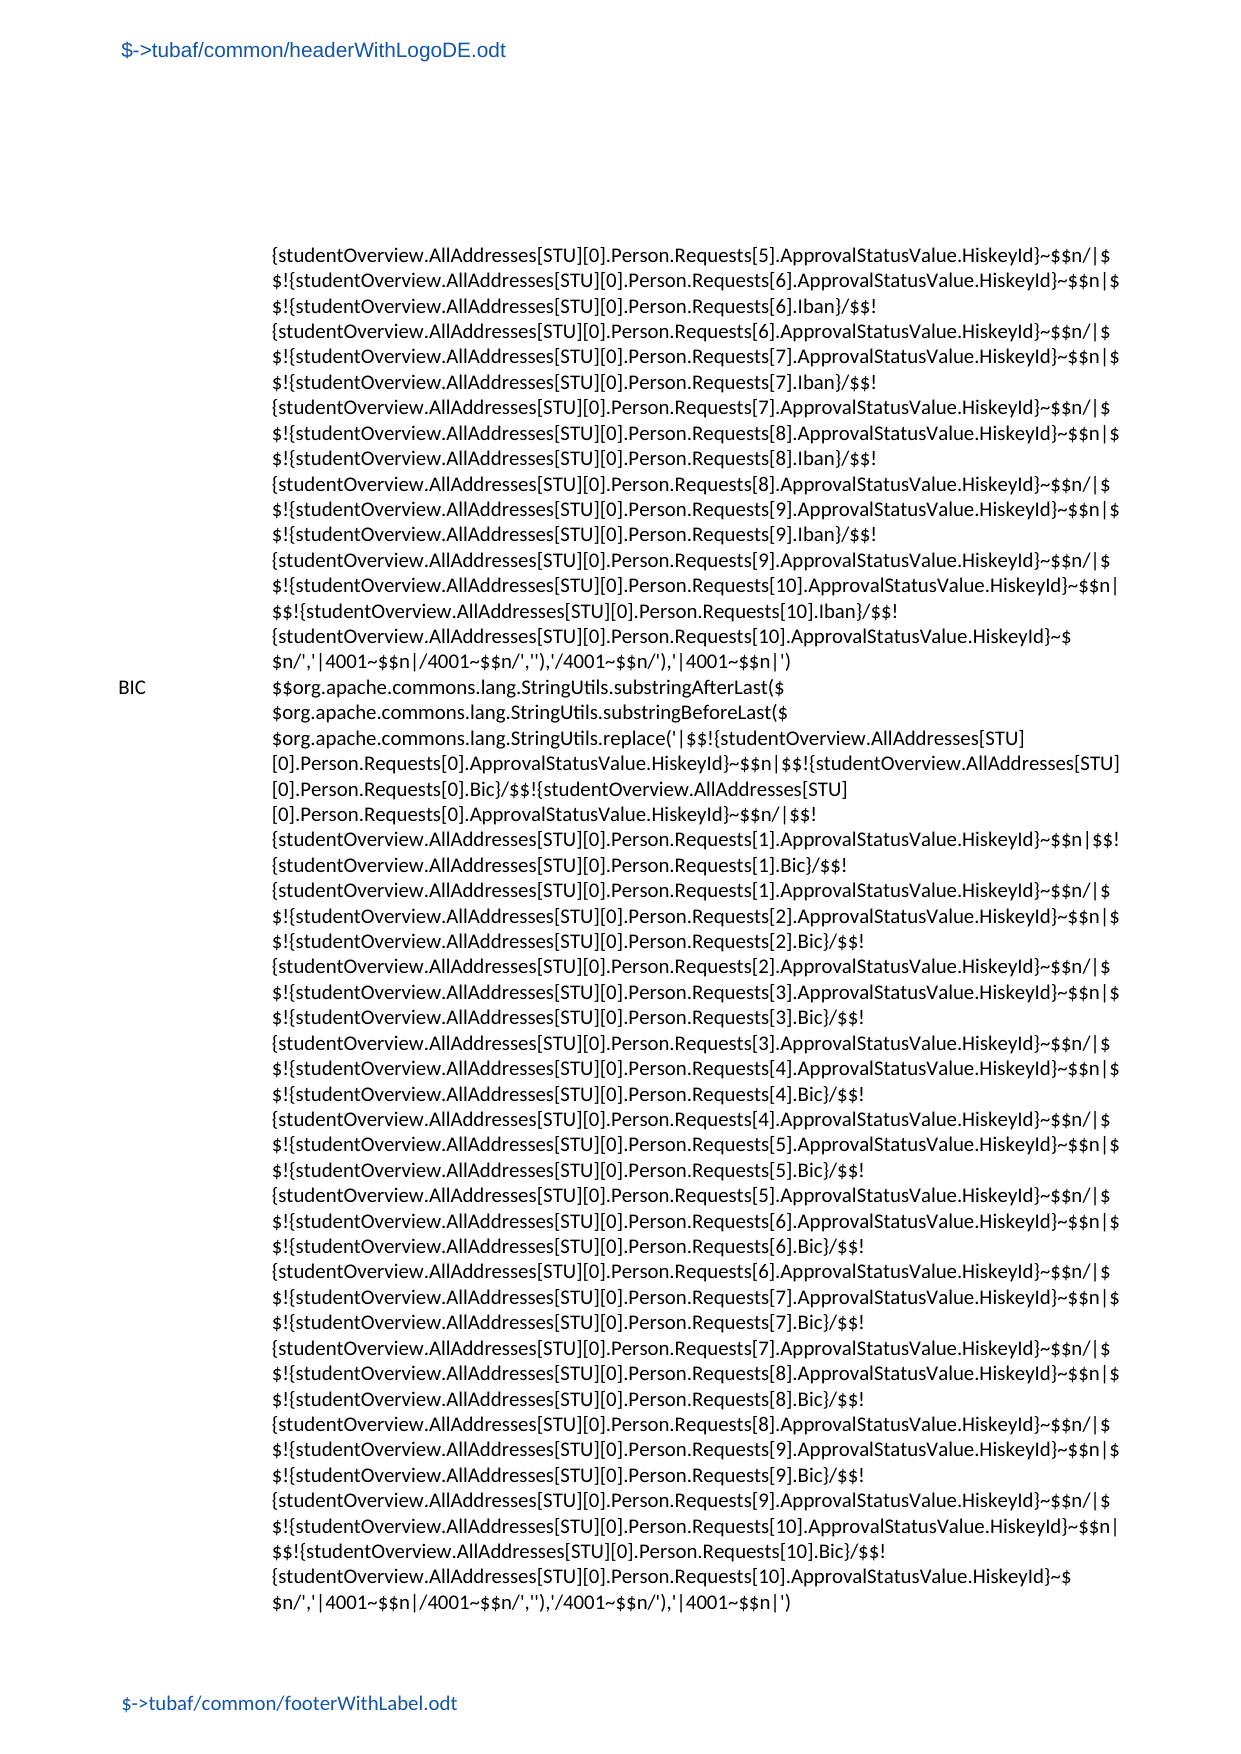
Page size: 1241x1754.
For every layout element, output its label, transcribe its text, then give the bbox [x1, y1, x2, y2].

table_cell [118, 1615, 1122, 1640]
table_cell $$org.apache.commons.lang.StringUtils.substringAfterLast($$org.apache.commons.lang.StringUtils.substringBeforeLast($$org.apache.commons.lang.StringUtils.replace('|$$!{studentOverview.AllAddresses[STU][0].Person.Requests[0].ApprovalStatusValue.HiskeyId}~$$n|$$!{studentOverview.AllAddresses[STU][0].Person.Requests[0].Bic}/$$!{studentOverview.AllAddresses[STU][0].Person.Requests[0].ApprovalStatusValue.HiskeyId}~$$n/|$$!{studentOverview.AllAddresses[STU][0].Person.Requests[1].ApprovalStatusValue.HiskeyId}~$$n|$$!{studentOverview.AllAddresses[STU][0].Person.Requests[1].Bic}/$$!{studentOverview.AllAddresses[STU][0].Person.Requests[1].ApprovalStatusValue.HiskeyId}~$$n/|$$!{studentOverview.AllAddresses[STU][0].Person.Requests[2].ApprovalStatusValue.HiskeyId}~$$n|$$!{studentOverview.AllAddresses[STU][0].Person.Requests[2].Bic}/$$!{studentOverview.AllAddresses[STU][0].Person.Requests[2].ApprovalStatusValue.HiskeyId}~$$n/|$$!{studentOverview.AllAddresses[STU][0].Person.Requests[3].ApprovalStatusValue.HiskeyId}~$$n|$$!{studentOverview.AllAddresses[STU][0].Person.Requests[3].Bic}/$$!{studentOverview.AllAddresses[STU][0].Person.Requests[3].ApprovalStatusValue.HiskeyId}~$$n/|$$!{studentOverview.AllAddresses[STU][0].Person.Requests[4].ApprovalStatusValue.HiskeyId}~$$n|$$!{studentOverview.AllAddresses[STU][0].Person.Requests[4].Bic}/$$!{studentOverview.AllAddresses[STU][0].Person.Requests[4].ApprovalStatusValue.HiskeyId}~$$n/|$$!{studentOverview.AllAddresses[STU][0].Person.Requests[5].ApprovalStatusValue.HiskeyId}~$$n|$$!{studentOverview.AllAddresses[STU][0].Person.Requests[5].Bic}/$$!{studentOverview.AllAddresses[STU][0].Person.Requests[5].ApprovalStatusValue.HiskeyId}~$$n/|$$!{studentOverview.AllAddresses[STU][0].Person.Requests[6].ApprovalStatusValue.HiskeyId}~$$n|$$!{studentOverview.AllAddresses[STU][0].Person.Requests[6].Bic}/$$!{studentOverview.AllAddresses[STU][0].Person.Requests[6].ApprovalStatusValue.HiskeyId}~$$n/|$$!{studentOverview.AllAddresses[STU][0].Person.Requests[7].ApprovalStatusValue.HiskeyId}~$$n|$$!{studentOverview.AllAddresses[STU][0].Person.Requests[7].Bic}/$$!{studentOverview.AllAddresses[STU][0].Person.Requests[7].ApprovalStatusValue.HiskeyId}~$$n/|$$!{studentOverview.AllAddresses[STU][0].Person.Requests[8].ApprovalStatusValue.HiskeyId}~$$n|$$!{studentOverview.AllAddresses[STU][0].Person.Requests[8].Bic}/$$!{studentOverview.AllAddresses[STU][0].Person.Requests[8].ApprovalStatusValue.HiskeyId}~$$n/|$$!{studentOverview.AllAddresses[STU][0].Person.Requests[9].ApprovalStatusValue.HiskeyId}~$$n|$$!{studentOverview.AllAddresses[STU][0].Person.Requests[9].Bic}/$$!{studentOverview.AllAddresses[STU][0].Person.Requests[9].ApprovalStatusValue.HiskeyId}~$$n/|$$!{studentOverview.AllAddresses[STU][0].Person.Requests[10].ApprovalStatusValue.HiskeyId}~$$n|$$!{studentOverview.AllAddresses[STU][0].Person.Requests[10].Bic}/$$!{studentOverview.AllAddresses[STU][0].Person.Requests[10].ApprovalStatusValue.HiskeyId}~$$n/','|4001~$$n|/4001~$$n/',''),'/4001~$$n/'),'|4001~$$n|') [272, 674, 1122, 1614]
table_cell {studentOverview.AllAddresses[STU][0].Person.Requests[5].ApprovalStatusValue.HiskeyId}~$$n/|$$!{studentOverview.AllAddresses[STU][0].Person.Requests[6].ApprovalStatusValue.HiskeyId}~$$n|$$!{studentOverview.AllAddresses[STU][0].Person.Requests[6].Iban}/$$!{studentOverview.AllAddresses[STU][0].Person.Requests[6].ApprovalStatusValue.HiskeyId}~$$n/|$$!{studentOverview.AllAddresses[STU][0].Person.Requests[7].ApprovalStatusValue.HiskeyId}~$$n|$$!{studentOverview.AllAddresses[STU][0].Person.Requests[7].Iban}/$$!{studentOverview.AllAddresses[STU][0].Person.Requests[7].ApprovalStatusValue.HiskeyId}~$$n/|$$!{studentOverview.AllAddresses[STU][0].Person.Requests[8].ApprovalStatusValue.HiskeyId}~$$n|$$!{studentOverview.AllAddresses[STU][0].Person.Requests[8].Iban}/$$!{studentOverview.AllAddresses[STU][0].Person.Requests[8].ApprovalStatusValue.HiskeyId}~$$n/|$$!{studentOverview.AllAddresses[STU][0].Person.Requests[9].ApprovalStatusValue.HiskeyId}~$$n|$$!{studentOverview.AllAddresses[STU][0].Person.Requests[9].Iban}/$$!{studentOverview.AllAddresses[STU][0].Person.Requests[9].ApprovalStatusValue.HiskeyId}~$$n/|$$!{studentOverview.AllAddresses[STU][0].Person.Requests[10].ApprovalStatusValue.HiskeyId}~$$n|$$!{studentOverview.AllAddresses[STU][0].Person.Requests[10].Iban}/$$!{studentOverview.AllAddresses[STU][0].Person.Requests[10].ApprovalStatusValue.HiskeyId}~$$n/','|4001~$$n|/4001~$$n/',''),'/4001~$$n/'),'|4001~$$n|') [272, 242, 1122, 674]
table_cell BIC [118, 674, 272, 1614]
table_cell [118, 242, 272, 674]
